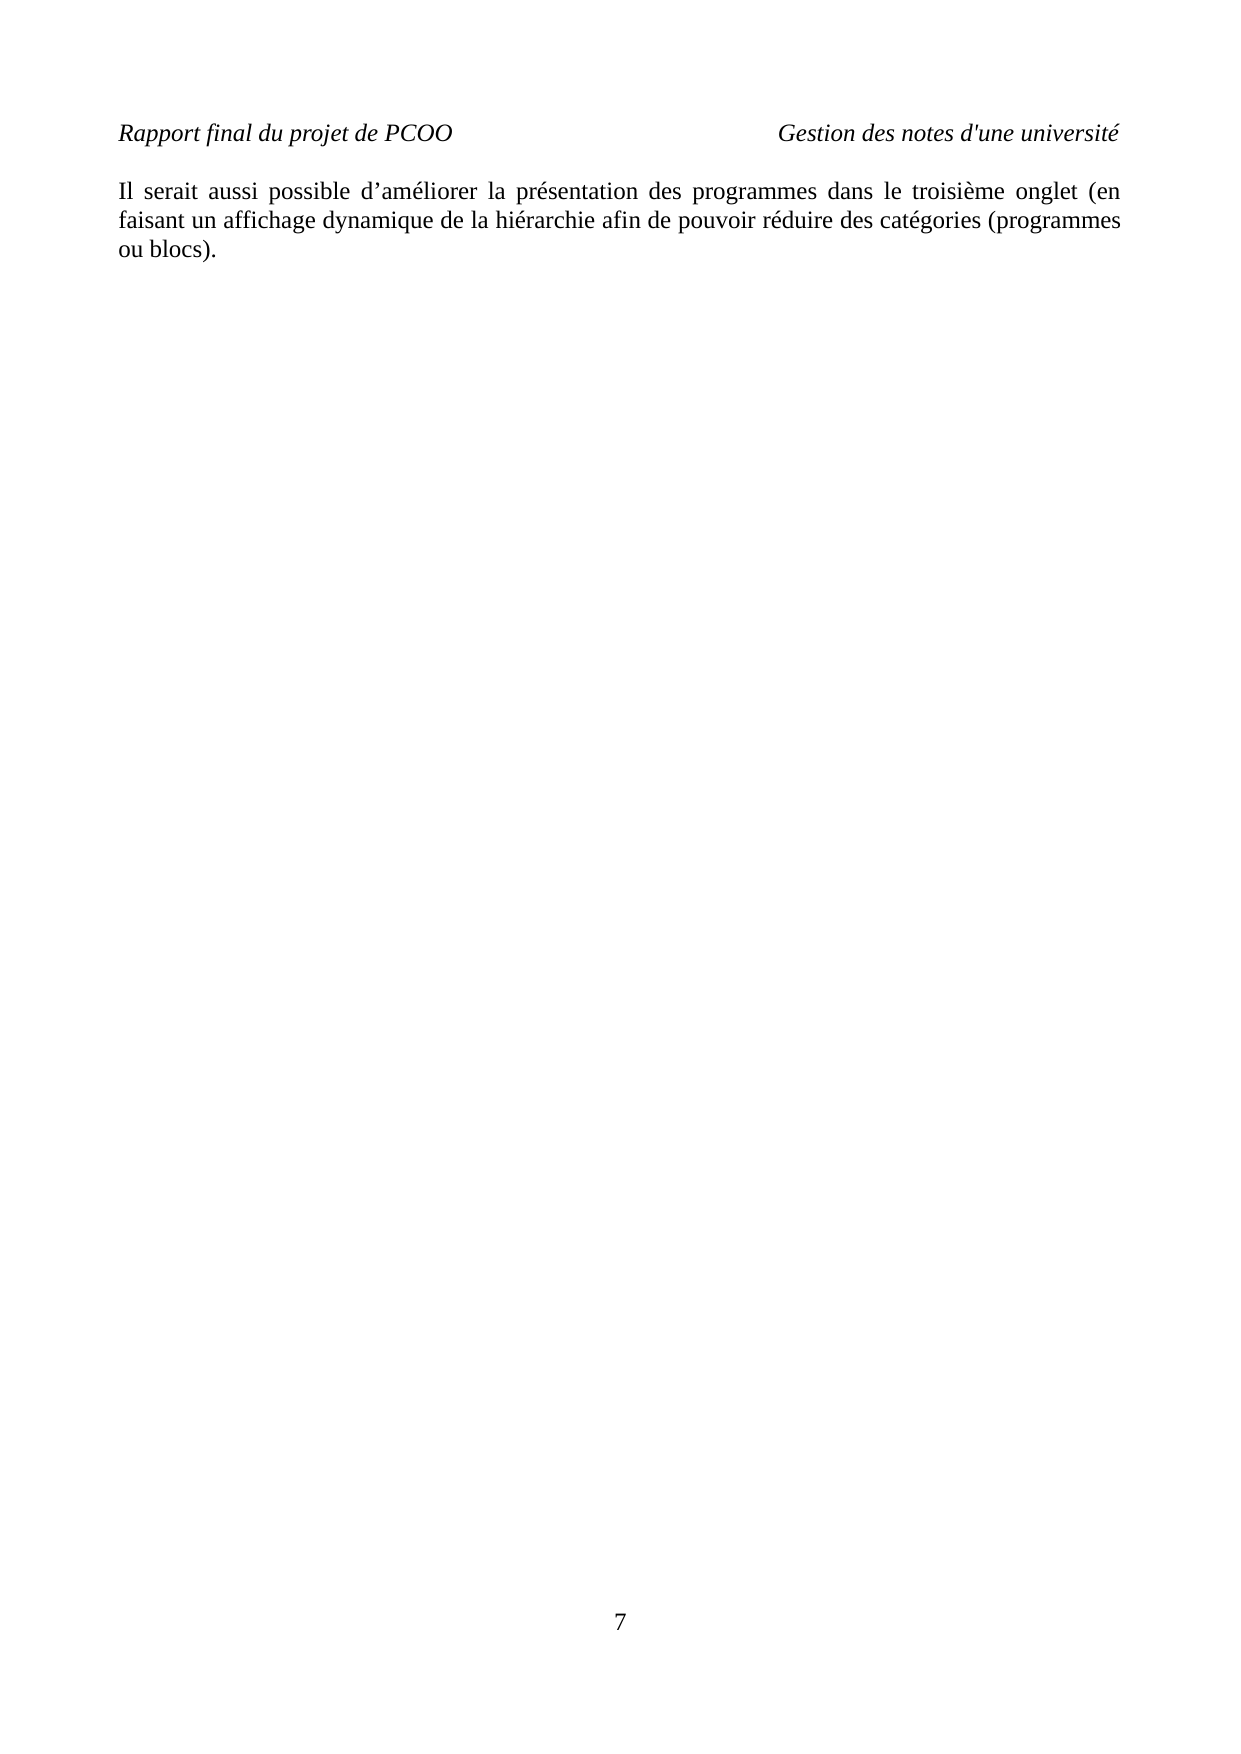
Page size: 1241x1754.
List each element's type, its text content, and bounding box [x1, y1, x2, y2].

text Il serait aussi possible d’améliorer la présentation des programmes dans le troisième onglet (en faisant un affichage dynamique de la hiérarchie afin de pouvoir réduire des catégories (programmes ou blocs). [118, 176, 1122, 263]
